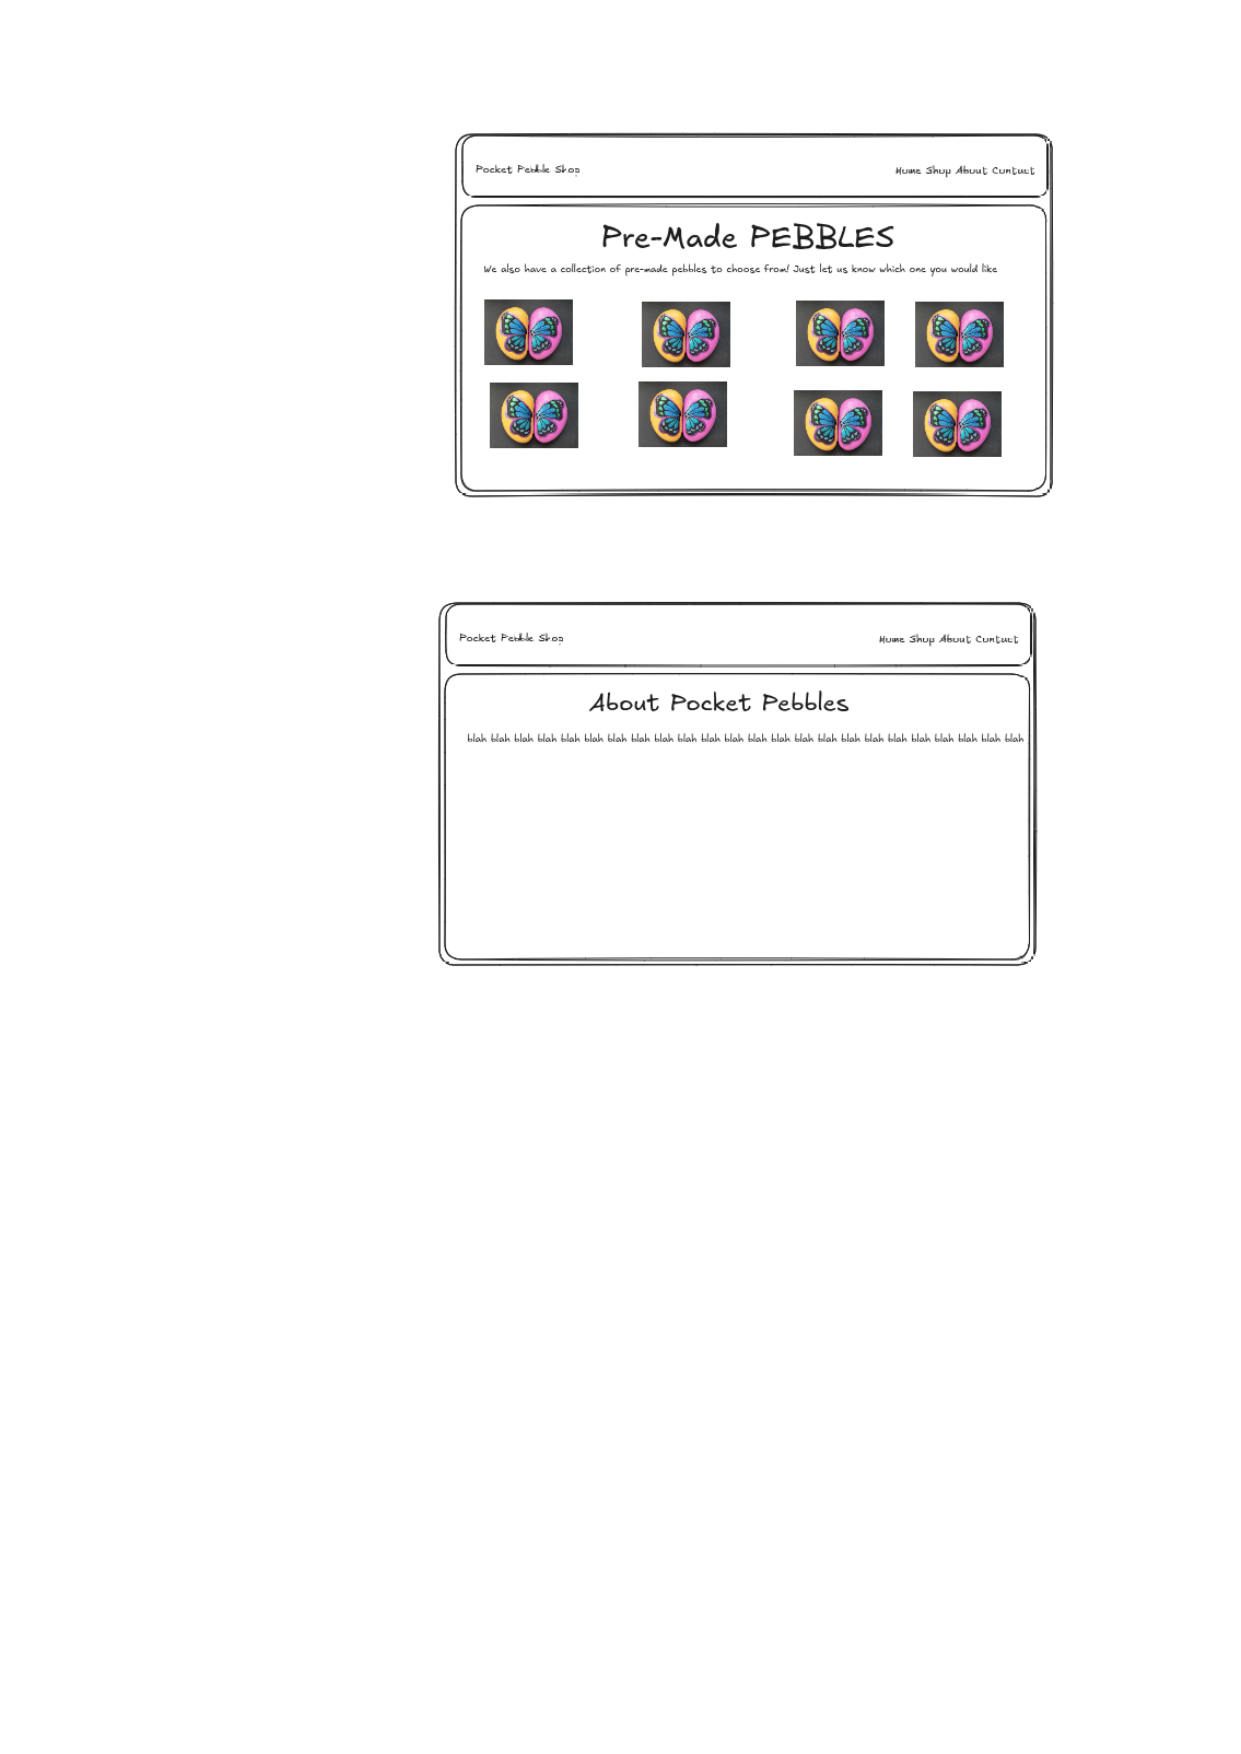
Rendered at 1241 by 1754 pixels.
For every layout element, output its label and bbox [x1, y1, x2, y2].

picture [118, 118, 1123, 551]
picture [118, 579, 1123, 1012]
